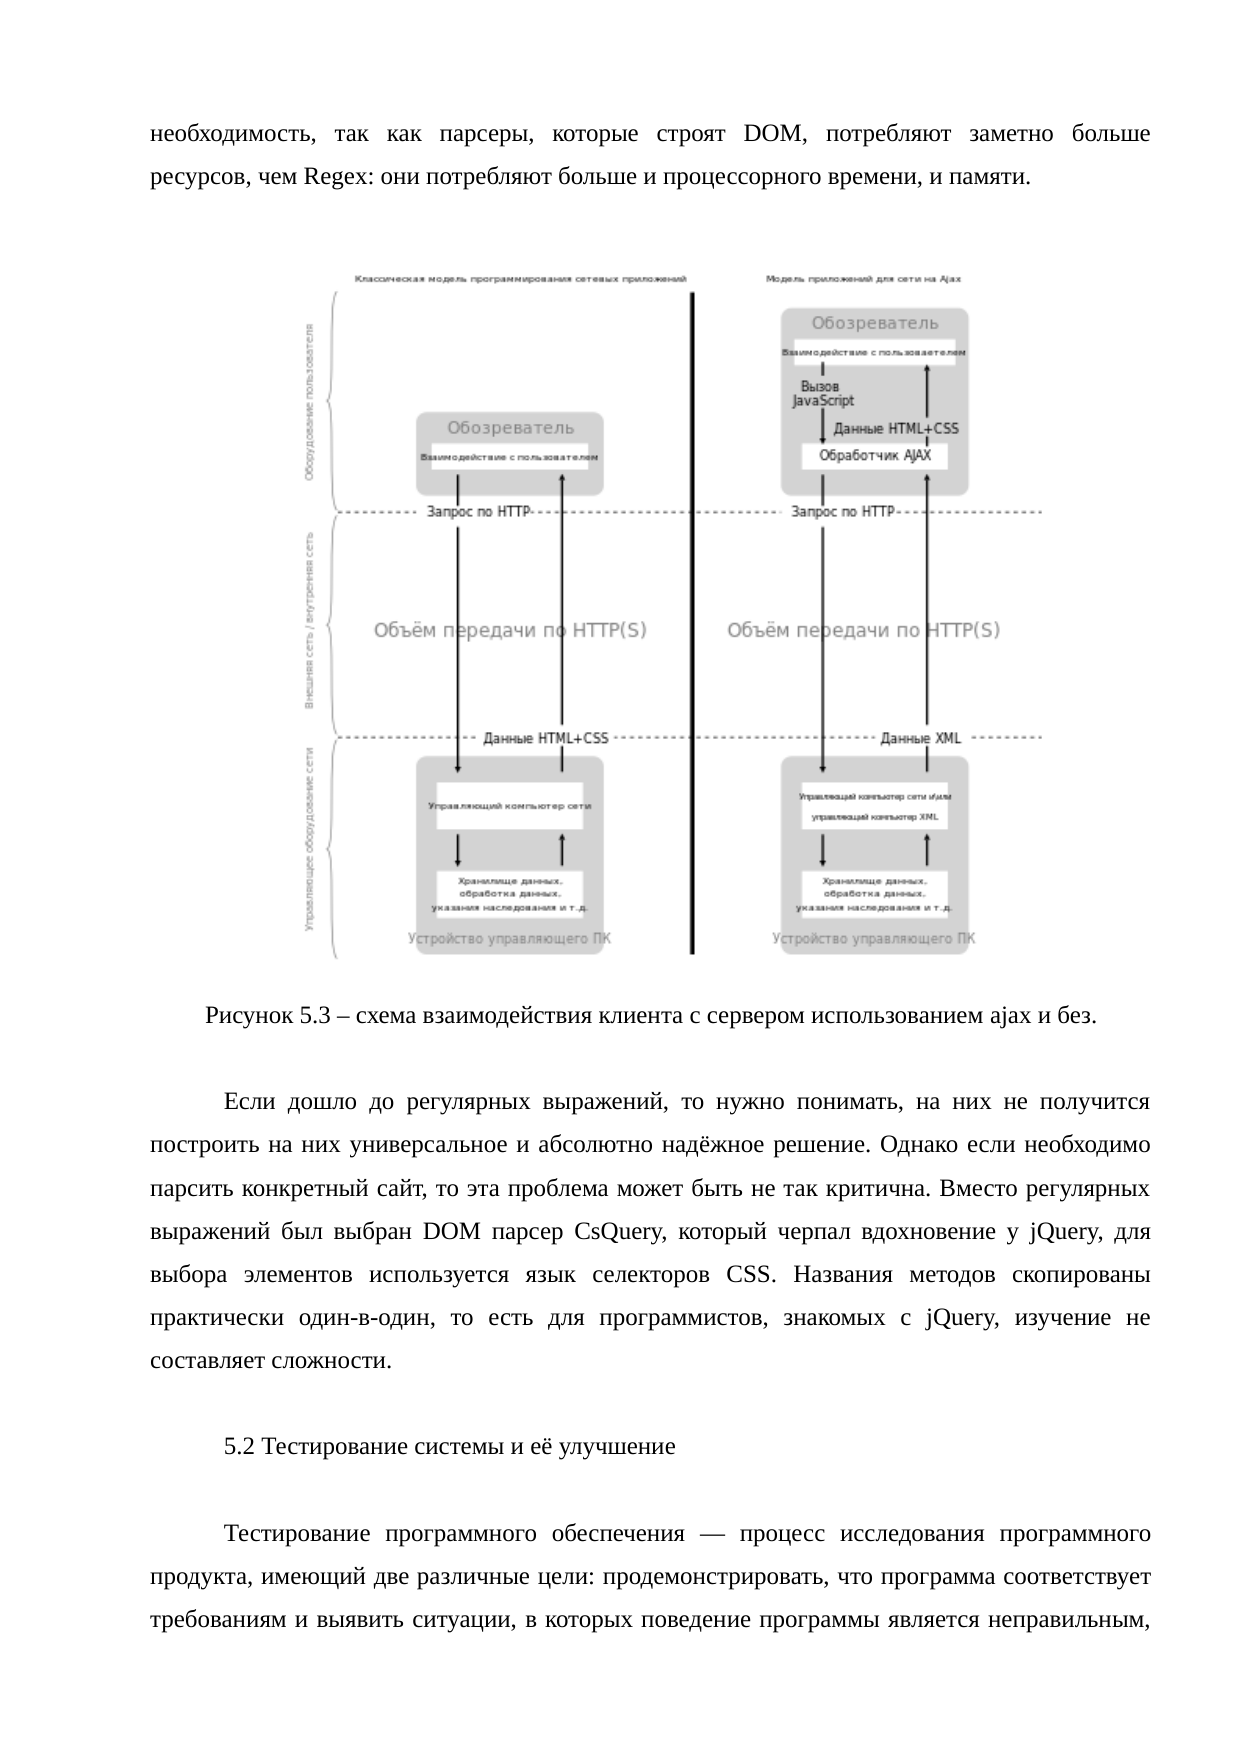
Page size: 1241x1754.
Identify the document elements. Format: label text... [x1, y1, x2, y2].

text Рисунок 5.3 – схема взаимодействия клиента с сервером использованием ajax и без. [150, 1000, 1152, 1029]
text Тестирование программного обеспечения — процесс исследования программного продукта, имеющий две различные цели: продемонстрировать, что программа соответствует требованиям и выявить ситуации, в которых поведение программы является неправильным, [150, 1518, 1152, 1633]
text Если дошло до регулярных выражений, то нужно понимать, на них не получится построить на них универсальное и абсолютно надёжное решение. Однако если необходимо парсить конкретный сайт, то эта проблема может быть не так критична. Вместо регулярных выражений был выбран DOM парсер CsQuery, который черпал вдохновение у jQuery, для выбора элементов используется язык селекторов CSS. Названия методов скопированы практически один-в-один, то есть для программистов, знакомых с jQuery, изучение не составляет сложности. [150, 1086, 1152, 1374]
text необходимость, так как парсеры, которые строят DOM, потребляют заметно больше ресурсов, чем Regex: они потребляют больше и процессорного времени, и памяти. [150, 118, 1152, 190]
text 5.2 Тестирование системы и её улучшение [150, 1431, 1152, 1460]
